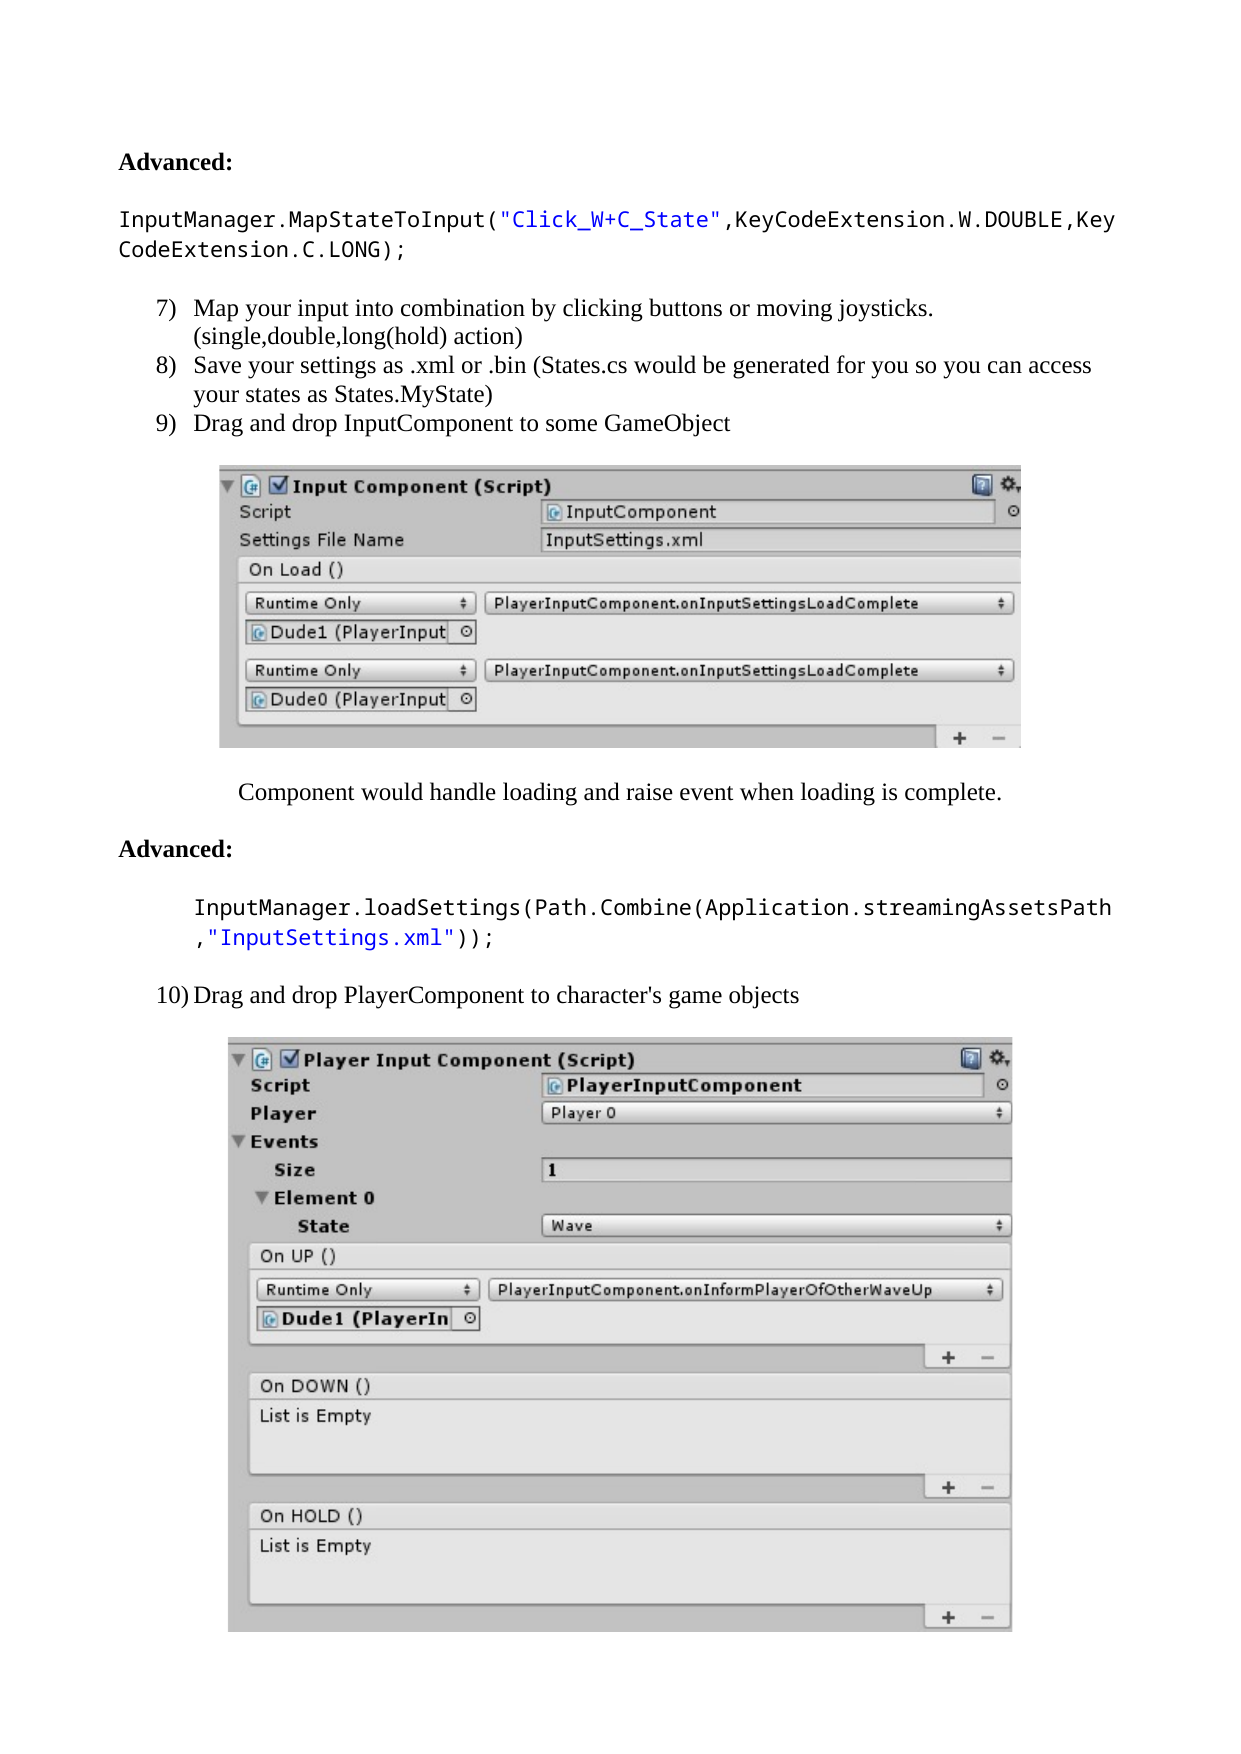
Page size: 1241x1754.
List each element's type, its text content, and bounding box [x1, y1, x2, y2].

picture [227, 1037, 1013, 1632]
text Advanced: [118, 147, 1122, 176]
picture [219, 465, 1021, 748]
list Map your input into combination by clicking buttons or moving joysticks.(single,double,long(hold) action) [156, 293, 1122, 350]
list Drag and drop InputComponent to some GameObject [156, 408, 1122, 436]
text InputManager.MapStateToInput("Click_W+C_State",KeyCodeExtension.W.DOUBLE,KeyCodeExtension.C.LONG); [118, 204, 1122, 264]
list Save your settings as .xml or .bin (States.cs would be generated for you so you can access your states as States.MyState) [156, 350, 1122, 408]
list Drag and drop PlayerComponent to character's game objects [156, 980, 1122, 1009]
list InputManager.loadSettings(Path.Combine(Application.streamingAssetsPath,"InputSettings.xml")); [156, 863, 1122, 951]
text Component would handle loading and raise event when loading is complete. [118, 777, 1122, 806]
text Advanced: [118, 834, 1122, 863]
